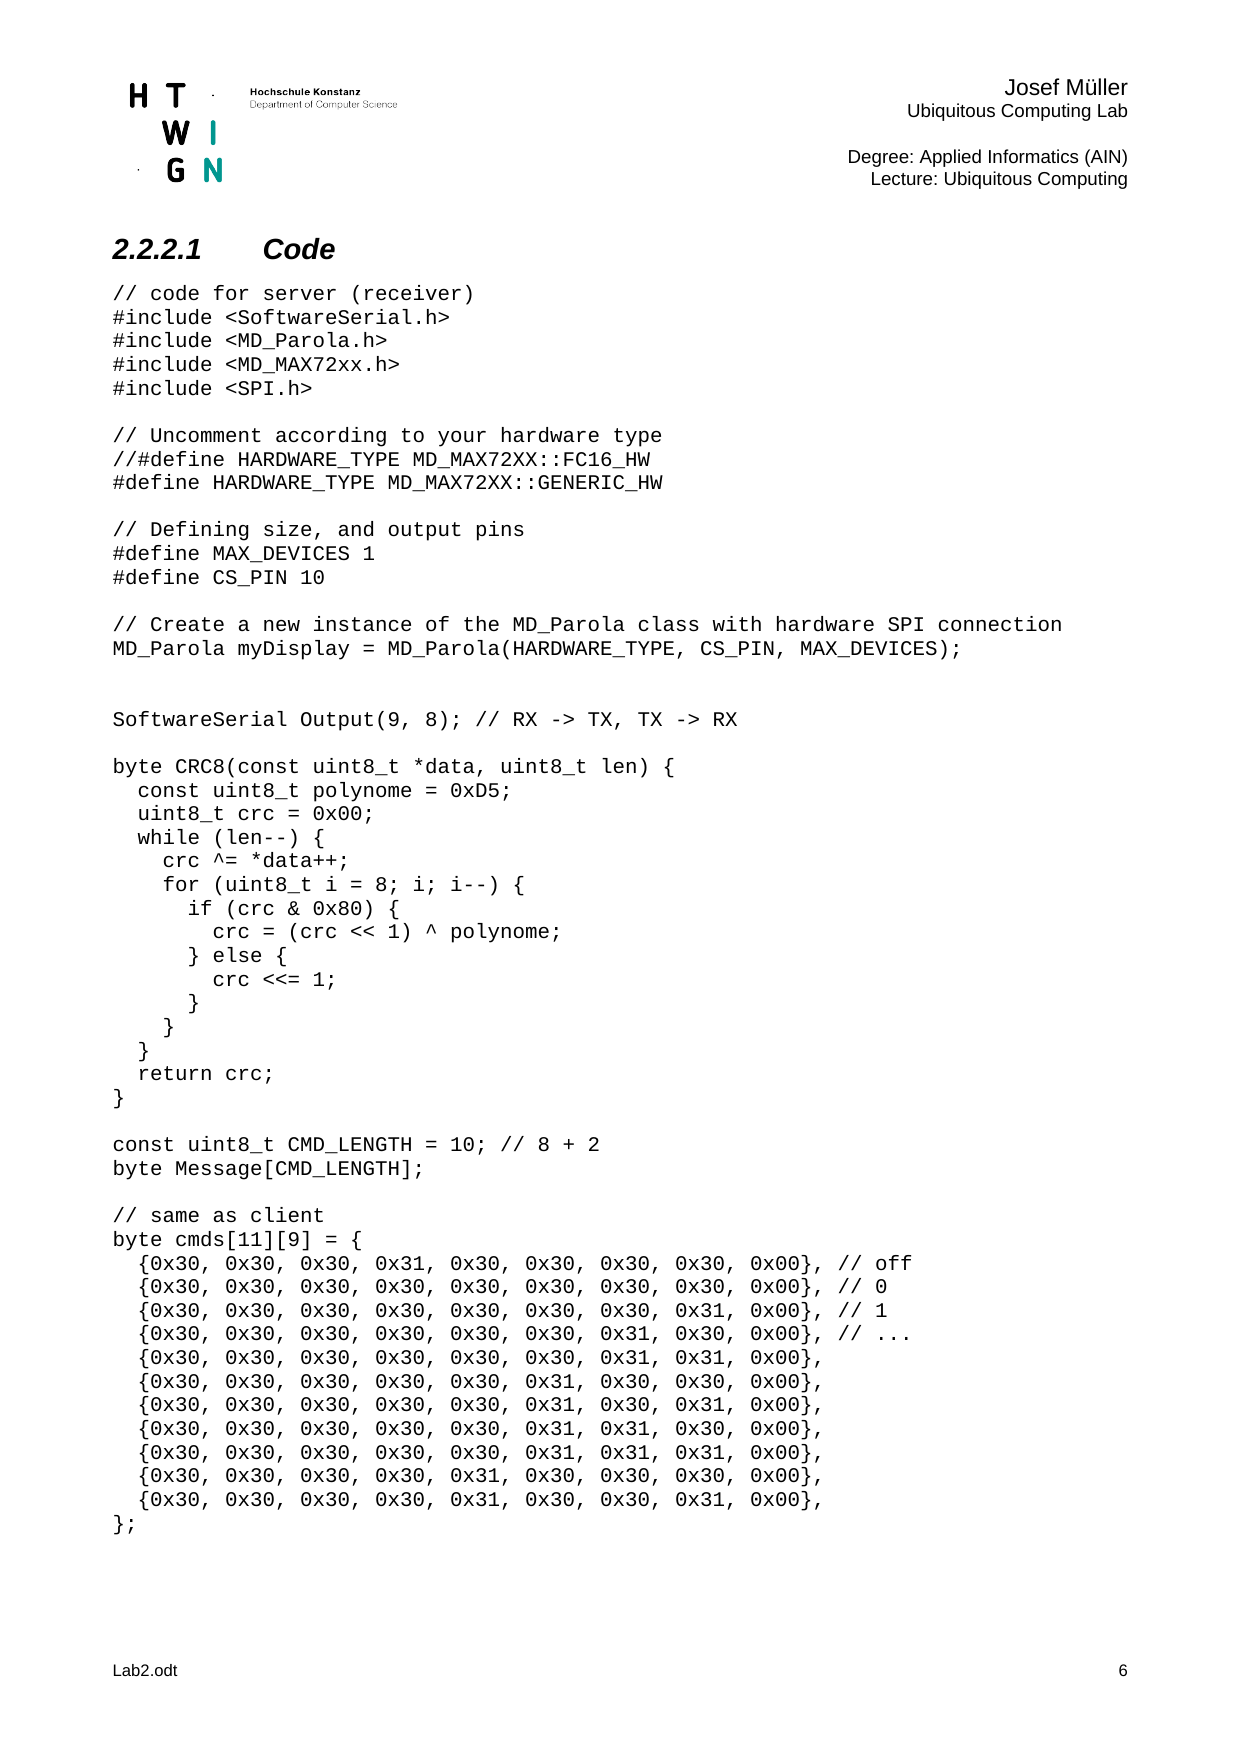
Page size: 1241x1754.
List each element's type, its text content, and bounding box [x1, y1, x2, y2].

text const uint8_t polynome = 0xD5; [112, 779, 1128, 803]
text {0x30, 0x30, 0x30, 0x30, 0x30, 0x30, 0x31, 0x31, 0x00}, [112, 1347, 1128, 1371]
text } [112, 1016, 1128, 1040]
text if (crc & 0x80) { [112, 898, 1128, 921]
text // Create a new instance of the MD_Parola class with hardware SPI connection [112, 614, 1128, 638]
text }; [112, 1513, 1128, 1536]
text // Defining size, and output pins [112, 519, 1128, 543]
text {0x30, 0x30, 0x30, 0x30, 0x30, 0x31, 0x31, 0x31, 0x00}, [112, 1442, 1128, 1465]
text uint8_t crc = 0x00; [112, 803, 1128, 827]
text #define CS_PIN 10 [112, 567, 1128, 590]
text {0x30, 0x30, 0x30, 0x30, 0x30, 0x30, 0x30, 0x30, 0x00}, // 0 [112, 1276, 1128, 1300]
text {0x30, 0x30, 0x30, 0x31, 0x30, 0x30, 0x30, 0x30, 0x00}, // off [112, 1252, 1128, 1276]
text crc <<= 1; [112, 969, 1128, 992]
text MD_Parola myDisplay = MD_Parola(HARDWARE_TYPE, CS_PIN, MAX_DEVICES); [112, 638, 1128, 661]
text } [112, 1087, 1128, 1111]
text byte cmds[11][9] = { [112, 1229, 1128, 1252]
text #include <MD_Parola.h> [112, 330, 1128, 354]
text crc ^= *data++; [112, 851, 1128, 874]
text } [112, 992, 1128, 1016]
text // Uncomment according to your hardware type [112, 425, 1128, 448]
text //#define HARDWARE_TYPE MD_MAX72XX::FC16_HW [112, 448, 1128, 472]
text {0x30, 0x30, 0x30, 0x30, 0x30, 0x30, 0x30, 0x31, 0x00}, // 1 [112, 1300, 1128, 1323]
text #include <SPI.h> [112, 378, 1128, 401]
picture [101, 58, 474, 207]
text const uint8_t CMD_LENGTH = 10; // 8 + 2 [112, 1134, 1128, 1158]
text } [112, 1040, 1128, 1063]
text for (uint8_t i = 8; i; i--) { [112, 874, 1128, 898]
text {0x30, 0x30, 0x30, 0x30, 0x31, 0x30, 0x30, 0x30, 0x00}, [112, 1465, 1128, 1489]
text return crc; [112, 1063, 1128, 1087]
text // code for server (receiver) [112, 283, 1128, 307]
subtitle Code [83, 232, 1148, 266]
text crc = (crc << 1) ^ polynome; [112, 921, 1128, 945]
text SoftwareSerial Output(9, 8); // RX -> TX, TX -> RX [112, 709, 1128, 732]
text byte CRC8(const uint8_t *data, uint8_t len) { [112, 756, 1128, 779]
text {0x30, 0x30, 0x30, 0x30, 0x30, 0x31, 0x31, 0x30, 0x00}, [112, 1418, 1128, 1442]
text {0x30, 0x30, 0x30, 0x30, 0x30, 0x31, 0x30, 0x30, 0x00}, [112, 1371, 1128, 1394]
text {0x30, 0x30, 0x30, 0x30, 0x31, 0x30, 0x30, 0x31, 0x00}, [112, 1489, 1128, 1513]
text byte Message[CMD_LENGTH]; [112, 1158, 1128, 1182]
text #include <SoftwareSerial.h> [112, 307, 1128, 330]
text #define HARDWARE_TYPE MD_MAX72XX::GENERIC_HW [112, 472, 1128, 496]
text while (len--) { [112, 827, 1128, 851]
text #define MAX_DEVICES 1 [112, 543, 1128, 567]
text } else { [112, 945, 1128, 969]
text {0x30, 0x30, 0x30, 0x30, 0x30, 0x30, 0x31, 0x30, 0x00}, // ... [112, 1323, 1128, 1347]
text #include <MD_MAX72xx.h> [112, 354, 1128, 378]
text // same as client [112, 1205, 1128, 1229]
text {0x30, 0x30, 0x30, 0x30, 0x30, 0x31, 0x30, 0x31, 0x00}, [112, 1394, 1128, 1418]
